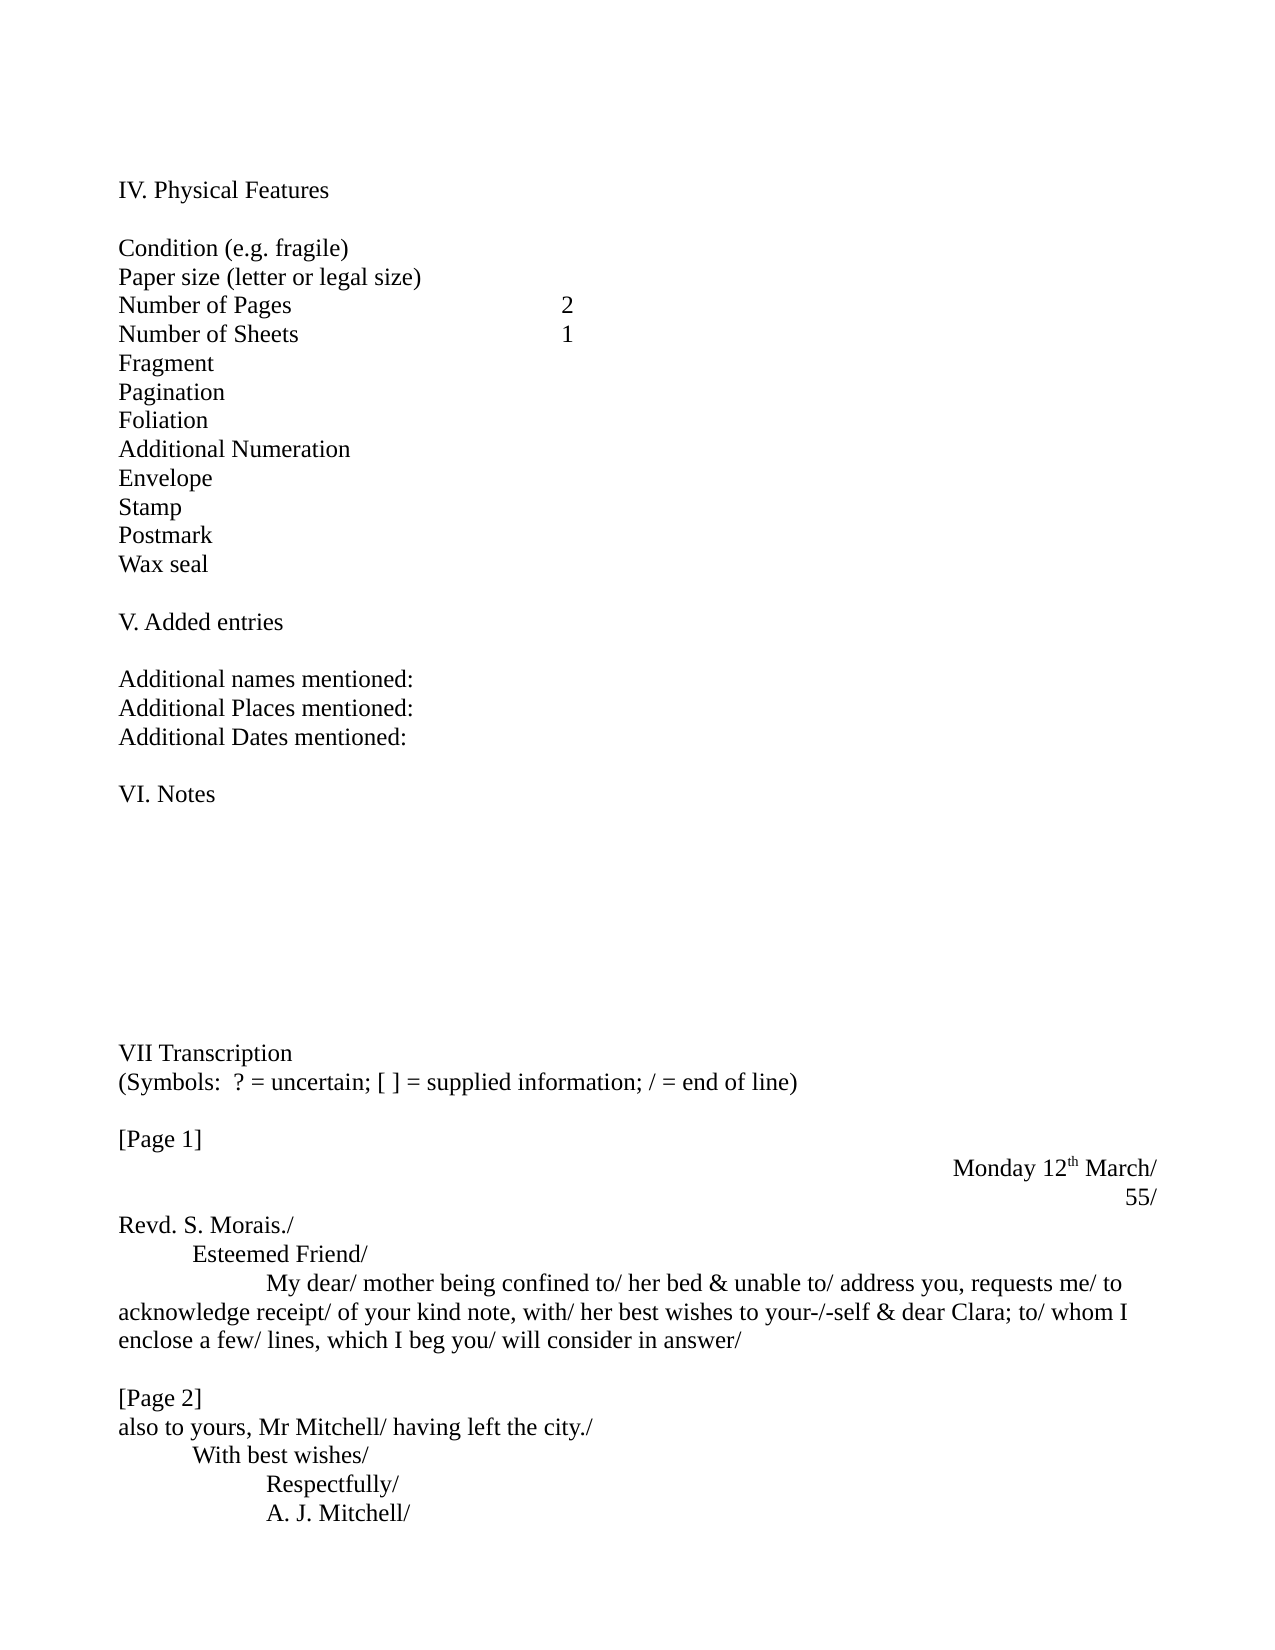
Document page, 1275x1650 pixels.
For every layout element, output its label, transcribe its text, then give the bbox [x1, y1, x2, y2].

text My dear/ mother being confined to/ her bed & unable to/ address you, requests me/ to acknowledge receipt/ of your kind note, with/ her best wishes to your-/-self & dear Clara; to/ whom I enclose a few/ lines, which I beg you/ will consider in answer/ [118, 1268, 1157, 1354]
text Fragment [118, 348, 1157, 377]
text Condition (e.g. fragile) [118, 233, 1157, 262]
text Wax seal [118, 549, 1157, 578]
text (Symbols: ? = uncertain; [ ] = supplied information; / = end of line) [118, 1067, 1157, 1096]
text Monday 12th March/ [118, 1153, 1157, 1182]
text Additional Places mentioned: [118, 693, 1157, 722]
text Envelope [118, 463, 1157, 492]
text Revd. S. Morais./ [118, 1211, 1157, 1239]
text A. J. Mitchell/ [118, 1498, 1157, 1527]
text VI. Notes [118, 779, 1157, 808]
text Number of Pages 2 [118, 291, 1157, 319]
text Foliation [118, 406, 1157, 434]
text VII Transcription [118, 1038, 1157, 1067]
text 55/ [118, 1182, 1157, 1211]
text Postmark [118, 521, 1157, 549]
text [Page 2] [118, 1383, 1157, 1412]
text Paper size (letter or legal size) [118, 262, 1157, 291]
text Additional Numeration [118, 434, 1157, 463]
text also to yours, Mr Mitchell/ having left the city./ [118, 1412, 1157, 1441]
text Number of Sheets 1 [118, 319, 1157, 348]
text With best wishes/ [118, 1441, 1157, 1469]
text Respectfully/ [118, 1469, 1157, 1498]
text V. Added entries [118, 607, 1157, 636]
text Stamp [118, 492, 1157, 521]
text [Page 1] [118, 1124, 1157, 1153]
text Additional Dates mentioned: [118, 722, 1157, 751]
text Additional names mentioned: [118, 664, 1157, 693]
text Esteemed Friend/ [118, 1239, 1157, 1268]
text Pagination [118, 377, 1157, 406]
text IV. Physical Features [118, 176, 1157, 204]
